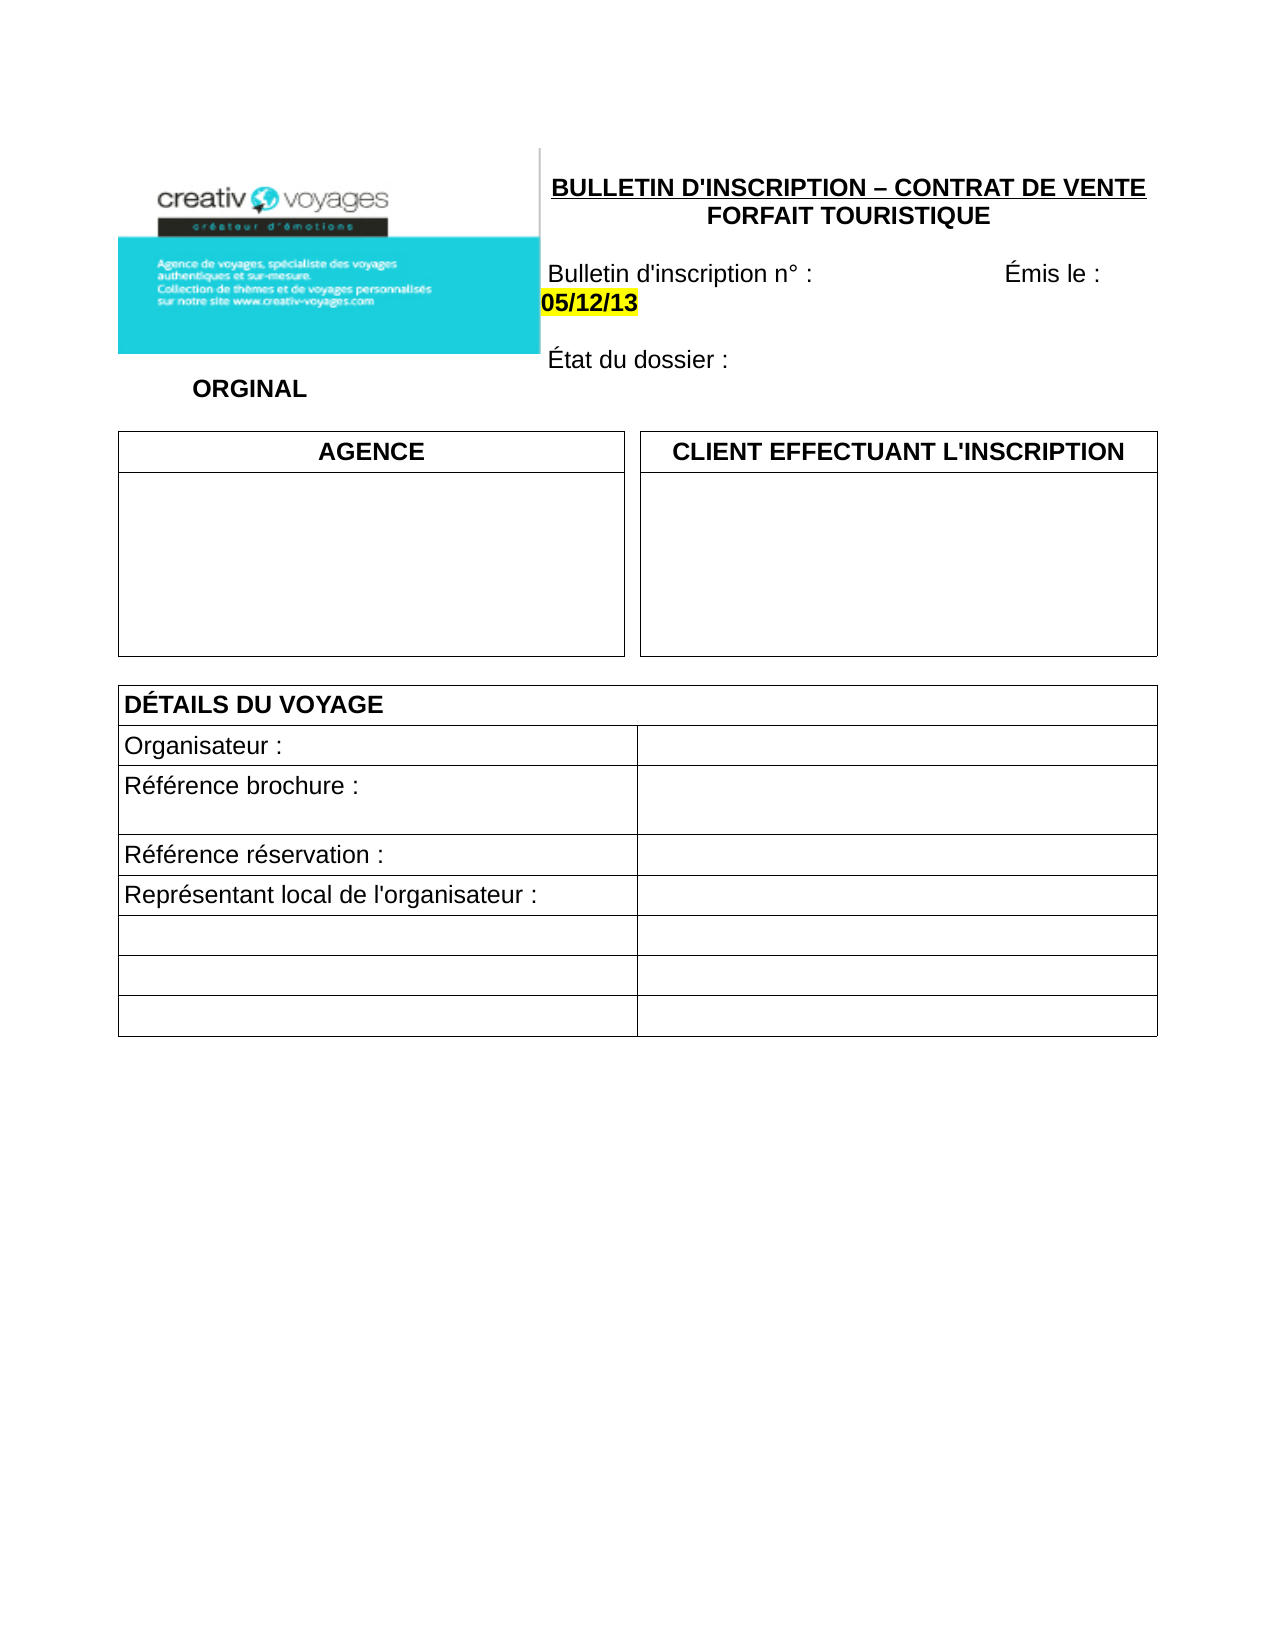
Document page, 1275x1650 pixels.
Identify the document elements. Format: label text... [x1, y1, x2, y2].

table_cell <for each="line in opp.address.full_address.split('\n')"> <line> </for> [641, 473, 1157, 656]
table_cell [625, 472, 640, 656]
table_cell [638, 956, 1157, 995]
text FORFAIT TOURISTIQUE [541, 201, 1157, 230]
text BULLETIN D'INSCRIPTION – CONTRAT DE VENTE [541, 172, 1157, 201]
picture [118, 148, 541, 354]
table_cell [638, 835, 1157, 874]
table_cell <for each="line in opp.company.party.addresses[0].full_address.split('\n')"> <line> </for> [119, 473, 624, 656]
table_cell Organisateur : <opp.lines[0].product.name> [119, 726, 637, 765]
table_cell [638, 996, 1157, 1036]
text État du dossier : <opp.state> ORGINAL [118, 345, 1157, 402]
table_header AGENCE [119, 432, 624, 472]
table_cell Représentant local de l'organisateur : [119, 876, 637, 915]
table_cell [638, 876, 1157, 915]
table_header [625, 431, 640, 472]
table_cell [638, 766, 1157, 834]
table_cell Référence brochure : <opp.lines[0].product.name> [119, 766, 637, 834]
table_cell Référence réservation : [119, 835, 637, 874]
table_cell [638, 726, 1157, 765]
text Bulletin d'inscription n° : <opp.reference> Émis le : 05/12/13 [541, 259, 1157, 316]
table_cell [119, 996, 637, 1036]
table_cell [119, 916, 637, 955]
table_header DÉTAILS DU VOYAGE [119, 686, 1157, 725]
table_header CLIENT EFFECTUANT L'INSCRIPTION [641, 432, 1157, 472]
table_cell [638, 916, 1157, 955]
table_cell [119, 956, 637, 995]
